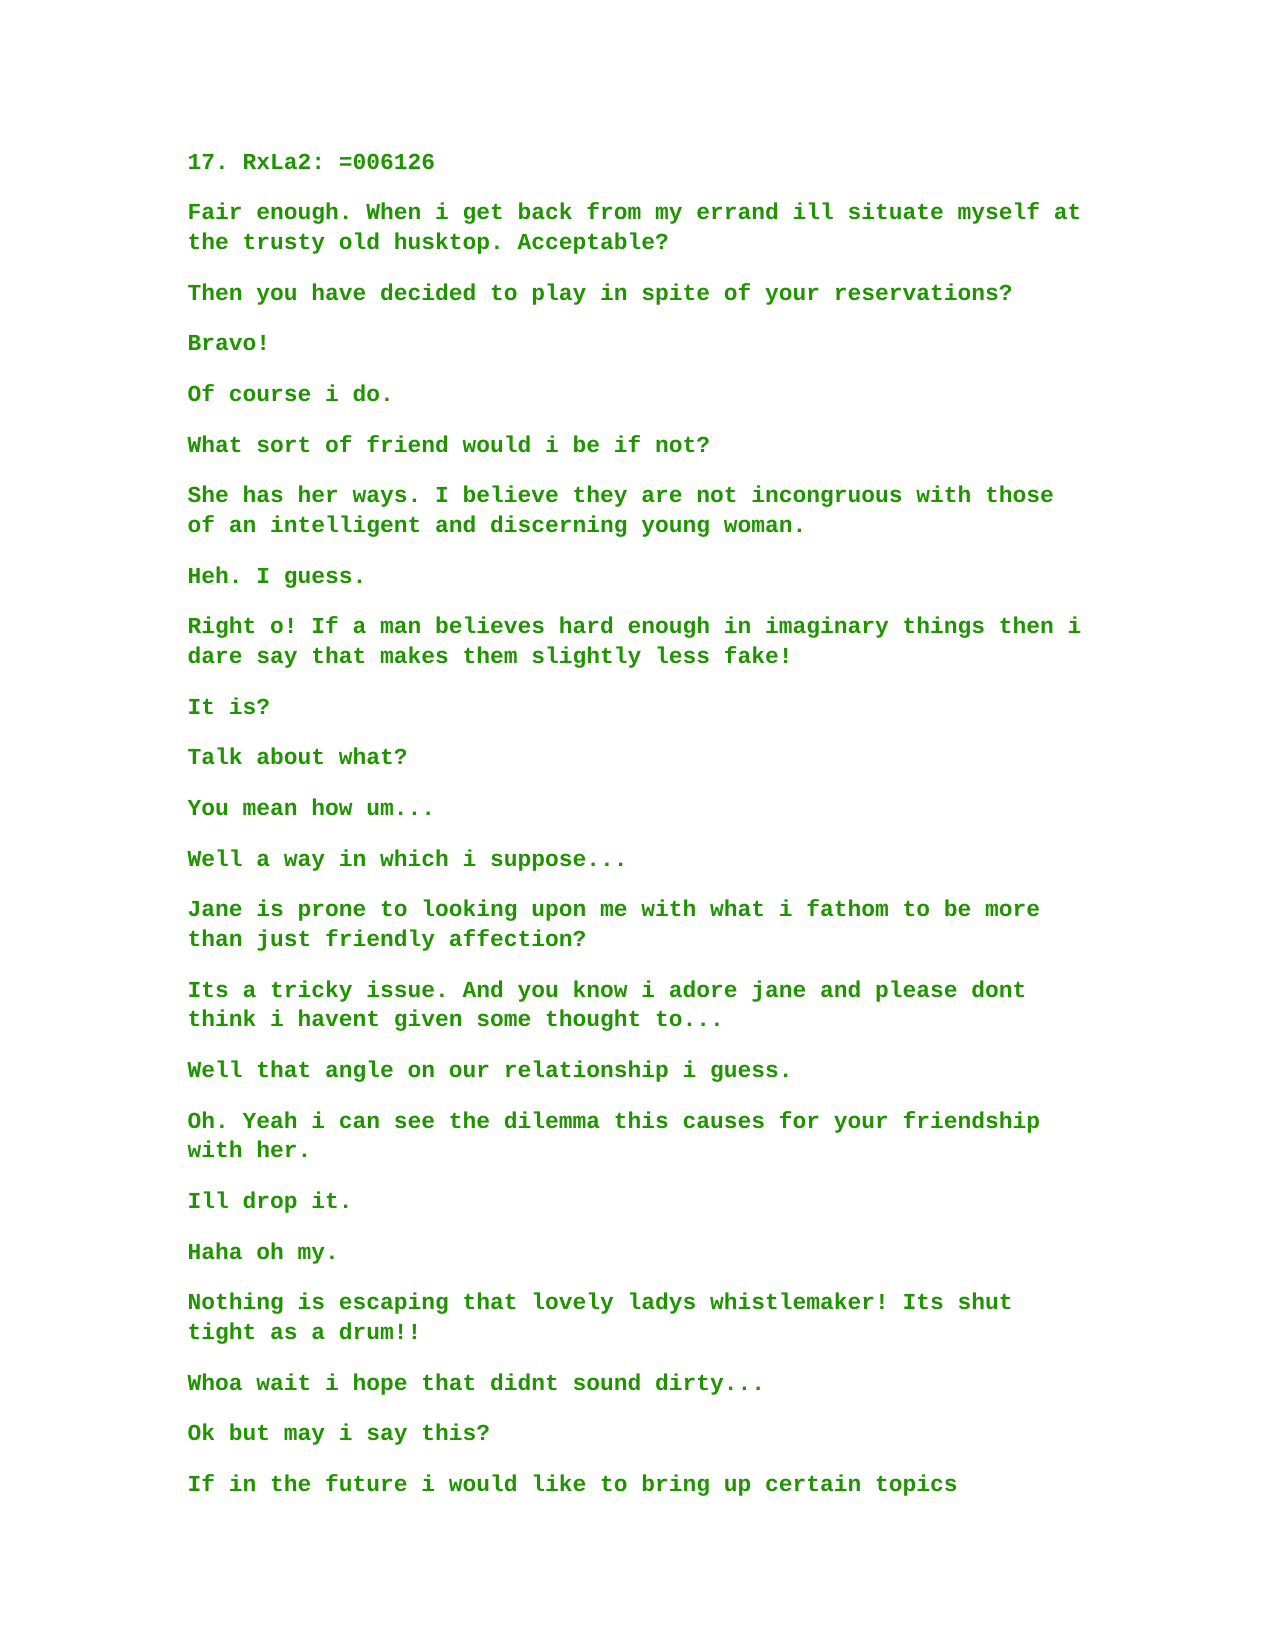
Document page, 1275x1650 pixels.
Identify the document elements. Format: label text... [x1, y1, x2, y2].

text What sort of friend would i be if not? [187, 433, 1087, 459]
text You mean how um... [187, 796, 1087, 822]
text Then you have decided to play in spite of your reservations? [187, 281, 1087, 307]
text If in the future i would like to bring up certain topics [187, 1472, 1087, 1498]
text Well that angle on our relationship i guess. [187, 1058, 1087, 1084]
text Right o! If a man believes hard enough in imaginary things then i dare say that makes them slightly less fake! [187, 614, 1087, 670]
text Bravo! [187, 332, 1087, 358]
text She has her ways. I believe they are not incongruous with those of an intelligent and discerning young woman. [187, 483, 1087, 539]
text It is? [187, 695, 1087, 721]
text 17. RxLa2: =006126 [187, 150, 1087, 176]
text Fair enough. When i get back from my errand ill situate myself at the trusty old husktop. Acceptable? [187, 201, 1087, 256]
text Jane is prone to looking upon me with what i fathom to be more than just friendly affection? [187, 897, 1087, 953]
text Ok but may i say this? [187, 1422, 1087, 1448]
text Oh. Yeah i can see the dilemma this causes for your friendship with her. [187, 1109, 1087, 1165]
text Ill drop it. [187, 1189, 1087, 1215]
text Nothing is escaping that lovely ladys whistlemaker! Its shut tight as a drum!! [187, 1291, 1087, 1346]
text Of course i do. [187, 382, 1087, 408]
text Well a way in which i suppose... [187, 847, 1087, 873]
text Heh. I guess. [187, 564, 1087, 590]
text Haha oh my. [187, 1240, 1087, 1266]
text Talk about what? [187, 746, 1087, 772]
text Whoa wait i hope that didnt sound dirty... [187, 1371, 1087, 1397]
text Its a tricky issue. And you know i adore jane and please dont think i havent given some thought to... [187, 978, 1087, 1034]
